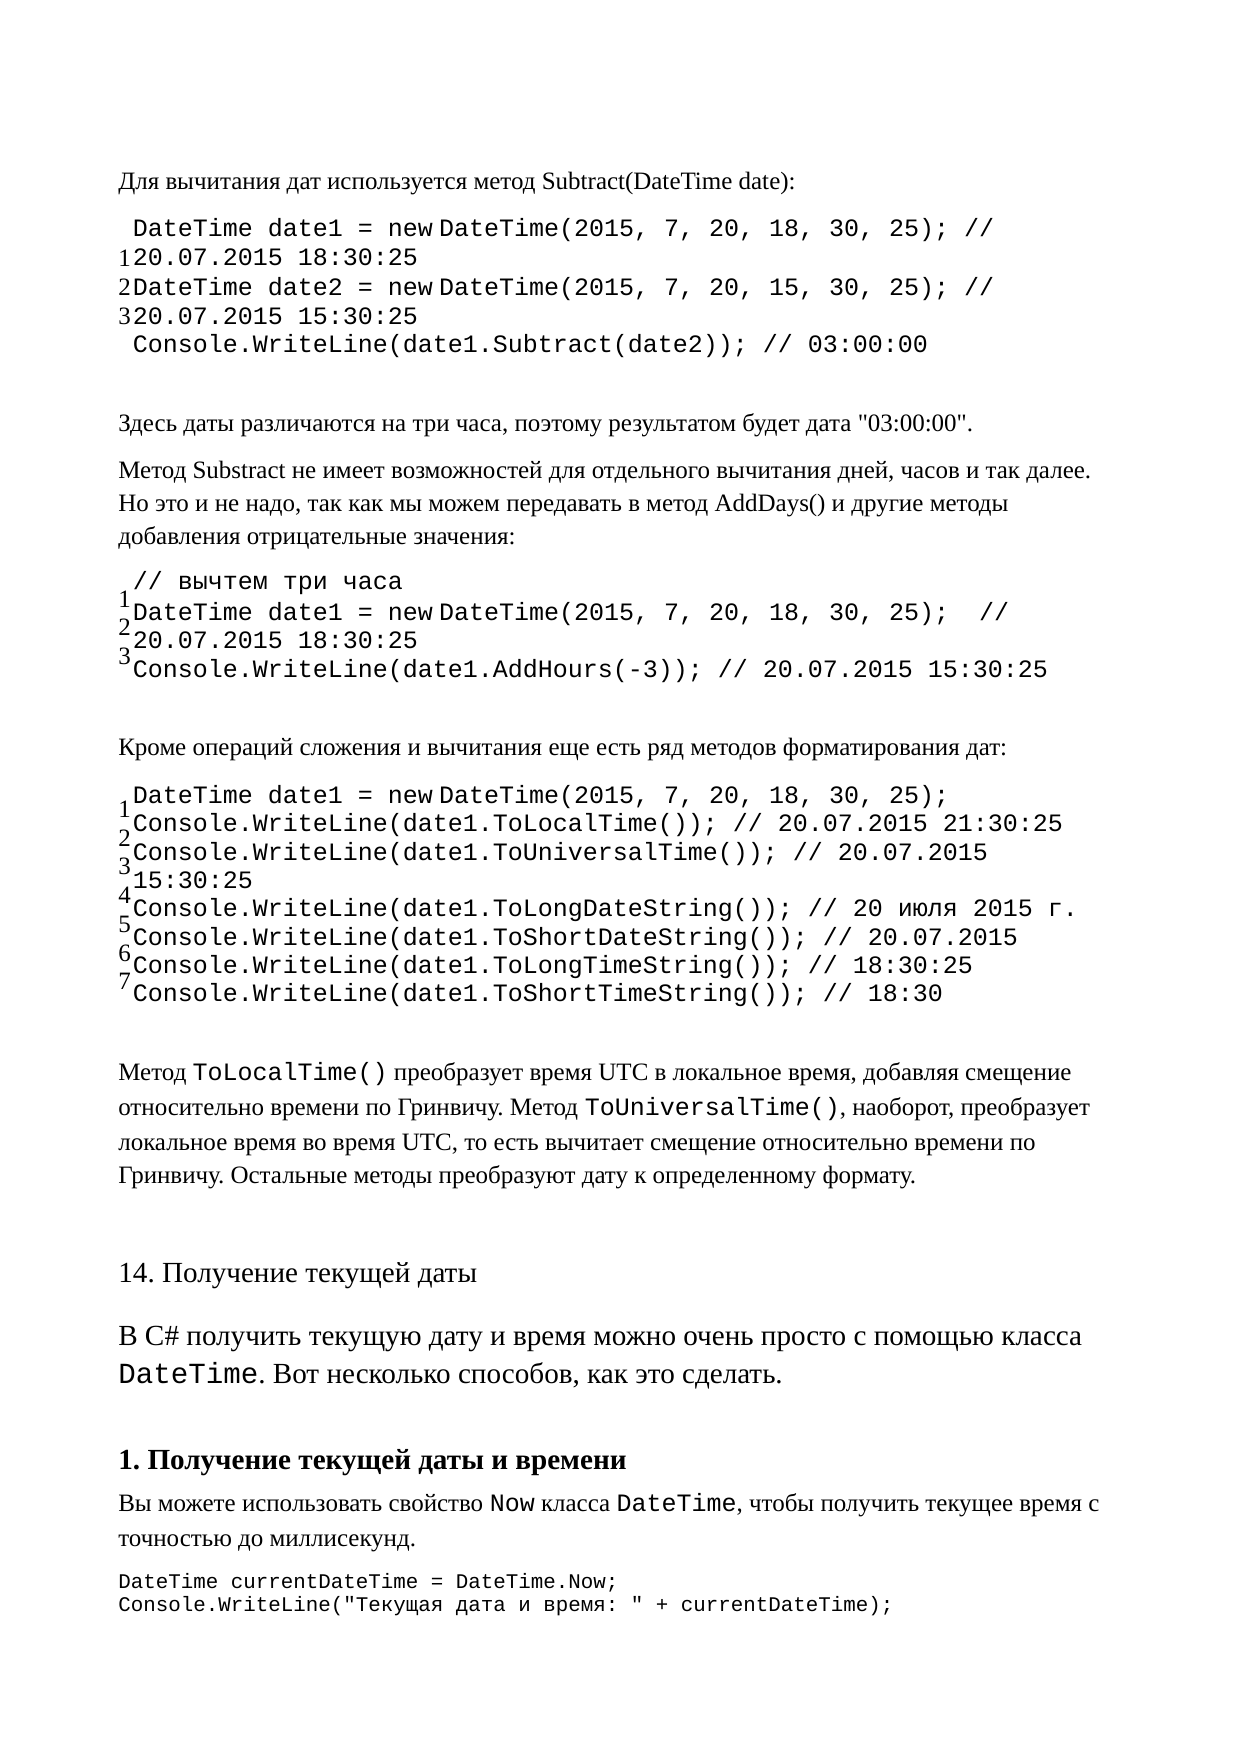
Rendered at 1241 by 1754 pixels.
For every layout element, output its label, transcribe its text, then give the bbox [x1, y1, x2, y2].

table_header 1 2 3 [118, 569, 133, 685]
text DateTime currentDateTime = DateTime.Now; [118, 1571, 1122, 1594]
table_header 1 2 3 [118, 213, 133, 360]
table_header DateTime date1 = new DateTime(2015, 7, 20, 18, 30, 25); // 20.07.2015 18:30:25 DateTime date2 = new DateTime(2015, 7, 20, 15, 30, 25); // 20.07.2015 15:30:25 Console.WriteLine(date1.Subtract(date2)); // 03:00:00 [133, 213, 1122, 360]
text В C# получить текущую дату и время можно очень просто с помощью класса DateTime. Вот несколько способов, как это сделать. [118, 1318, 1122, 1393]
text Кроме операций сложения и вычитания еще есть ряд методов форматирования дат: [118, 732, 1122, 761]
table_header // вычтем три часа DateTime date1 = new DateTime(2015, 7, 20, 18, 30, 25); // 20.07.2015 18:30:25 Console.WriteLine(date1.AddHours(-3)); // 20.07.2015 15:30:25 [133, 569, 1122, 685]
text Метод ToLocalTime() преобразует время UTC в локальное время, добавляя смещение относительно времени по Гринвичу. Метод ToUniversalTime(), наоборот, преобразует локальное время во время UTC, то есть вычитает смещение относительно времени по Гринвичу. Остальные методы преобразуют дату к определенному формату. [118, 1057, 1122, 1189]
text Для вычитания дат используется метод Subtract(DateTime date): [118, 166, 1122, 194]
text Метод Substract не имеет возможностей для отдельного вычитания дней, часов и так далее. Но это и не надо, так как мы можем передавать в метод AddDays() и другие методы добавления отрицательные значения: [118, 455, 1122, 550]
table_header 1 2 3 4 5 6 7 [118, 780, 133, 1009]
table_header DateTime date1 = new DateTime(2015, 7, 20, 18, 30, 25); Console.WriteLine(date1.ToLocalTime()); // 20.07.2015 21:30:25 Console.WriteLine(date1.ToUniversalTime()); // 20.07.2015 15:30:25 Console.WriteLine(date1.ToLongDateString()); // 20 июля 2015 г. Console.WriteLine(date1.ToShortDateString()); // 20.07.2015 Console.WriteLine(date1.ToLongTimeString()); // 18:30:25 Console.WriteLine(date1.ToShortTimeString()); // 18:30 [133, 780, 1122, 1009]
text 14. Получение текущей даты [118, 1255, 1122, 1289]
text Console.WriteLine("Текущая дата и время: " + currentDateTime); [118, 1594, 1122, 1618]
text Вы можете использовать свойство Now класса DateTime, чтобы получить текущее время с точностью до миллисекунд. [118, 1488, 1122, 1552]
text Здесь даты различаются на три часа, поэтому результатом будет дата "03:00:00". [118, 408, 1122, 436]
subtitle 1. Получение текущей даты и времени [118, 1442, 1122, 1476]
